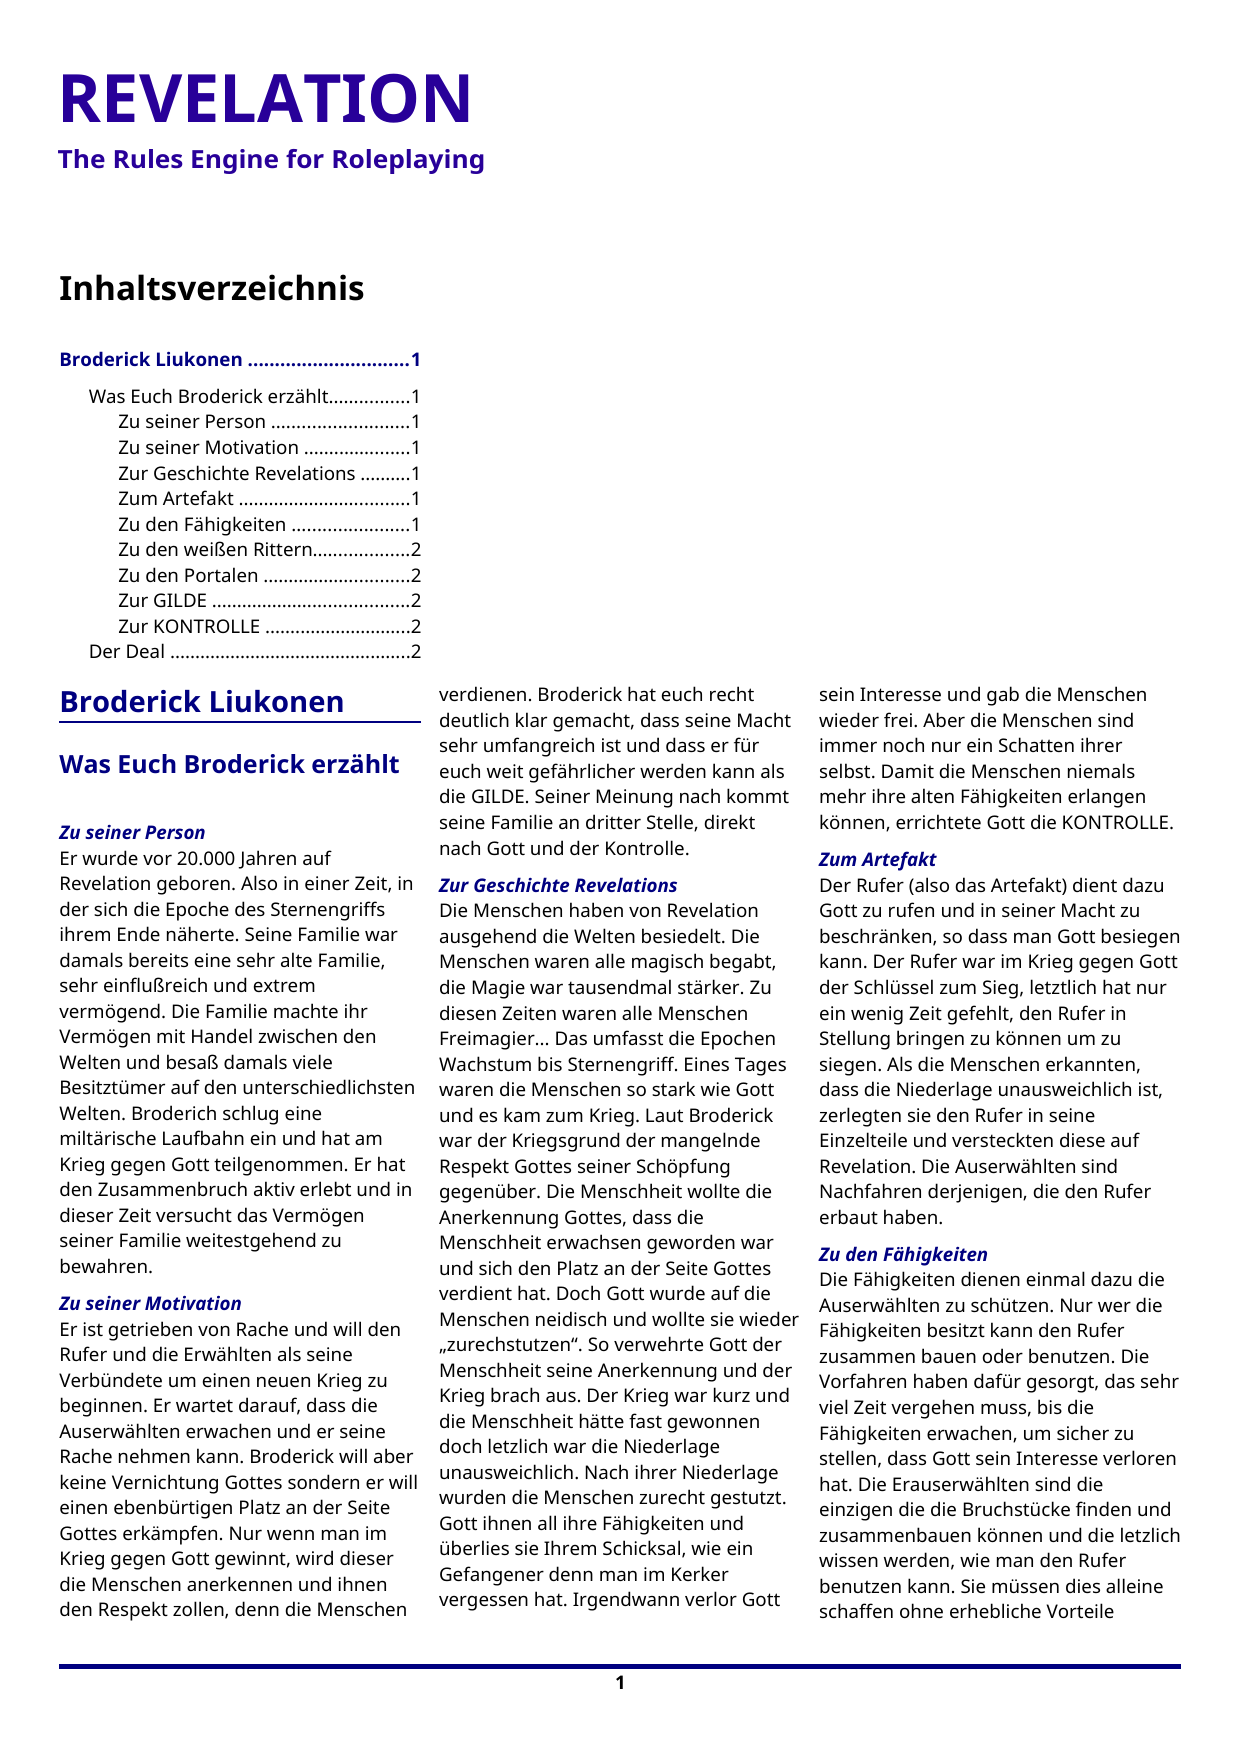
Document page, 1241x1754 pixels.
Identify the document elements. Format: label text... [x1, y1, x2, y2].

subtitle Zu seiner Person [59, 819, 421, 845]
text Die Fähigkeiten dienen einmal dazu die Auserwählten zu schützen. Nur wer die Fähigkeiten besitzt kann den Rufer zusammen bauen oder benutzen. Die Vorfahren haben dafür gesorgt, das sehr viel Zeit vergehen muss, bis die Fähigkeiten erwachen, um sicher zu stellen, dass Gott sein Interesse verloren hat. Die Erauserwählten sind die einzigen die die Bruchstücke finden und zusammenbauen können und die letzlich wissen werden, wie man den Rufer benutzen kann. Sie müssen dies alleine schaffen ohne erhebliche Vorteile [819, 1267, 1181, 1624]
subtitle Was Euch Broderick erzählt [59, 747, 421, 781]
subtitle Broderick Liukonen [59, 682, 421, 721]
subtitle Zu seiner Motivation [59, 1290, 421, 1316]
text Broderick Liukonen 1 [59, 346, 421, 372]
text Die Menschen haben von Revelation ausgehend die Welten besiedelt. Die Menschen waren alle magisch begabt, die Magie war tausendmal stärker. Zu diesen Zeiten waren alle Menschen Freimagier... Das umfasst die Epochen Wachstum bis Sternengriff. Eines Tages waren die Menschen so stark wie Gott und es kam zum Krieg. Laut Broderick war der Kriegsgrund der mangelnde Respekt Gottes seiner Schöpfung gegenüber. Die Menschheit wollte die Anerkennung Gottes, dass die Menschheit erwachsen geworden war und sich den Platz an der Seite Gottes verdient hat. Doch Gott wurde auf die Menschen neidisch und wollte sie wieder „zurechstutzen“. So verwehrte Gott der Menschheit seine Anerkennung und der Krieg brach aus. Der Krieg war kurz und die Menschheit hätte fast gewonnen doch letzlich war die Niederlage unausweichlich. Nach ihrer Niederlage wurden die Menschen zurecht gestutzt. Gott ihnen all ihre Fähigkeiten und überlies sie Ihrem Schicksal, wie ein Gefangener denn man im Kerker vergessen hat. Irgendwann verlor Gott [439, 898, 801, 1612]
text Er ist getrieben von Rache und will den Rufer und die Erwählten als seine Verbündete um einen neuen Krieg zu beginnen. Er wartet darauf, dass die Auserwählten erwachen und er seine Rache nehmen kann. Broderick will aber keine Vernichtung Gottes sondern er will einen ebenbürtigen Platz an der Seite Gottes erkämpfen. Nur wenn man im Krieg gegen Gott gewinnt, wird dieser die Menschen anerkennen und ihnen den Respekt zollen, denn die Menschen [59, 1316, 421, 1622]
text Der Rufer (also das Artefakt) dient dazu Gott zu rufen und in seiner Macht zu beschränken, so dass man Gott besiegen kann. Der Rufer war im Krieg gegen Gott der Schlüssel zum Sieg, letztlich hat nur ein wenig Zeit gefehlt, den Rufer in Stellung bringen zu können um zu siegen. Als die Menschen erkannten, dass die Niederlage unausweichlich ist, zerlegten sie den Rufer in seine Einzelteile und versteckten diese auf Revelation. Die Auserwählten sind Nachfahren derjenigen, die den Rufer erbaut haben. [819, 872, 1181, 1229]
text Zu den weißen Rittern 2 [118, 536, 421, 562]
text Er wurde vor 20.000 Jahren auf Revelation geboren. Also in einer Zeit, in der sich die Epoche des Sternengriffs ihrem Ende näherte. Seine Familie war damals bereits eine sehr alte Familie, sehr einflußreich und extrem vermögend. Die Familie machte ihr Vermögen mit Handel zwischen den Welten und besaß damals viele Besitztümer auf den unterschiedlichsten Welten. Broderich schlug eine miltärische Laufbahn ein und hat am Krieg gegen Gott teilgenommen. Er hat den Zusammenbruch aktiv erlebt und in dieser Zeit versucht das Vermögen seiner Familie weitestgehend zu bewahren. [59, 845, 421, 1279]
subtitle Zur Geschichte Revelations [439, 872, 801, 898]
text Zu den Portalen 2 [118, 562, 421, 587]
text Zu den Fähigkeiten 1 [118, 511, 421, 536]
text Zur Geschichte Revelations 1 [118, 460, 421, 485]
text Zum Artefakt 1 [118, 485, 421, 511]
text Zur GILDE 2 [118, 587, 421, 613]
text Zu seiner Person 1 [118, 409, 421, 434]
text Was Euch Broderick erzählt 1 [88, 383, 421, 409]
text Zur KONTROLLE 2 [118, 613, 421, 638]
subtitle Zum Artefakt [819, 847, 1181, 872]
text Zu seiner Motivation 1 [118, 434, 421, 460]
text verdienen. Broderick hat euch recht deutlich klar gemacht, dass seine Macht sehr umfangreich ist und dass er für euch weit gefährlicher werden kann als die GILDE. Seiner Meinung nach kommt seine Familie an dritter Stelle, direkt nach Gott und der Kontrolle. [439, 682, 801, 860]
subtitle Inhaltsverzeichnis [59, 264, 1181, 310]
text sein Interesse und gab die Menschen wieder frei. Aber die Menschen sind immer noch nur ein Schatten ihrer selbst. Damit die Menschen niemals mehr ihre alten Fähigkeiten erlangen können, errichtete Gott die KONTROLLE. [819, 682, 1181, 835]
subtitle Zu den Fähigkeiten [819, 1241, 1181, 1267]
text Der Deal 2 [88, 638, 421, 664]
